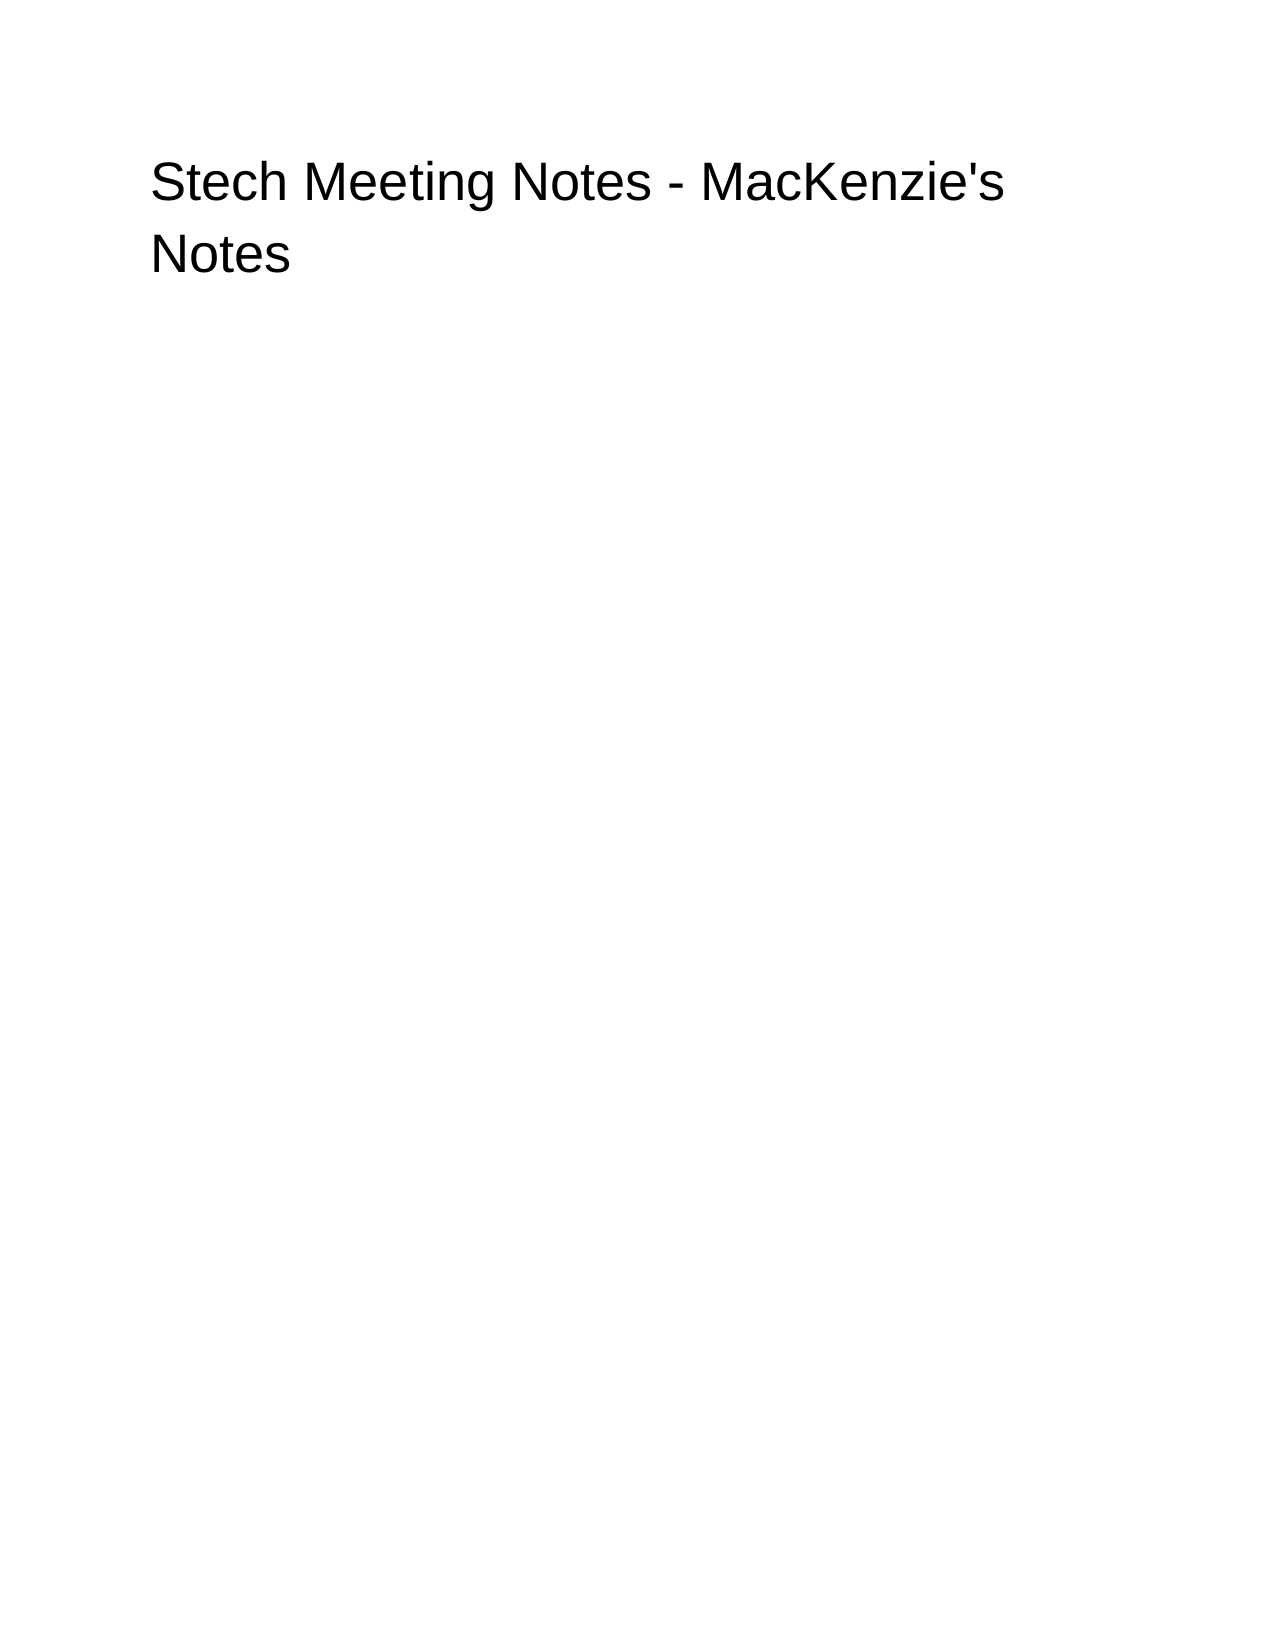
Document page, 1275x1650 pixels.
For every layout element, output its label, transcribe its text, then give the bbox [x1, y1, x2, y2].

title Stech Meeting Notes - MacKenzie's Notes [150, 150, 1125, 284]
